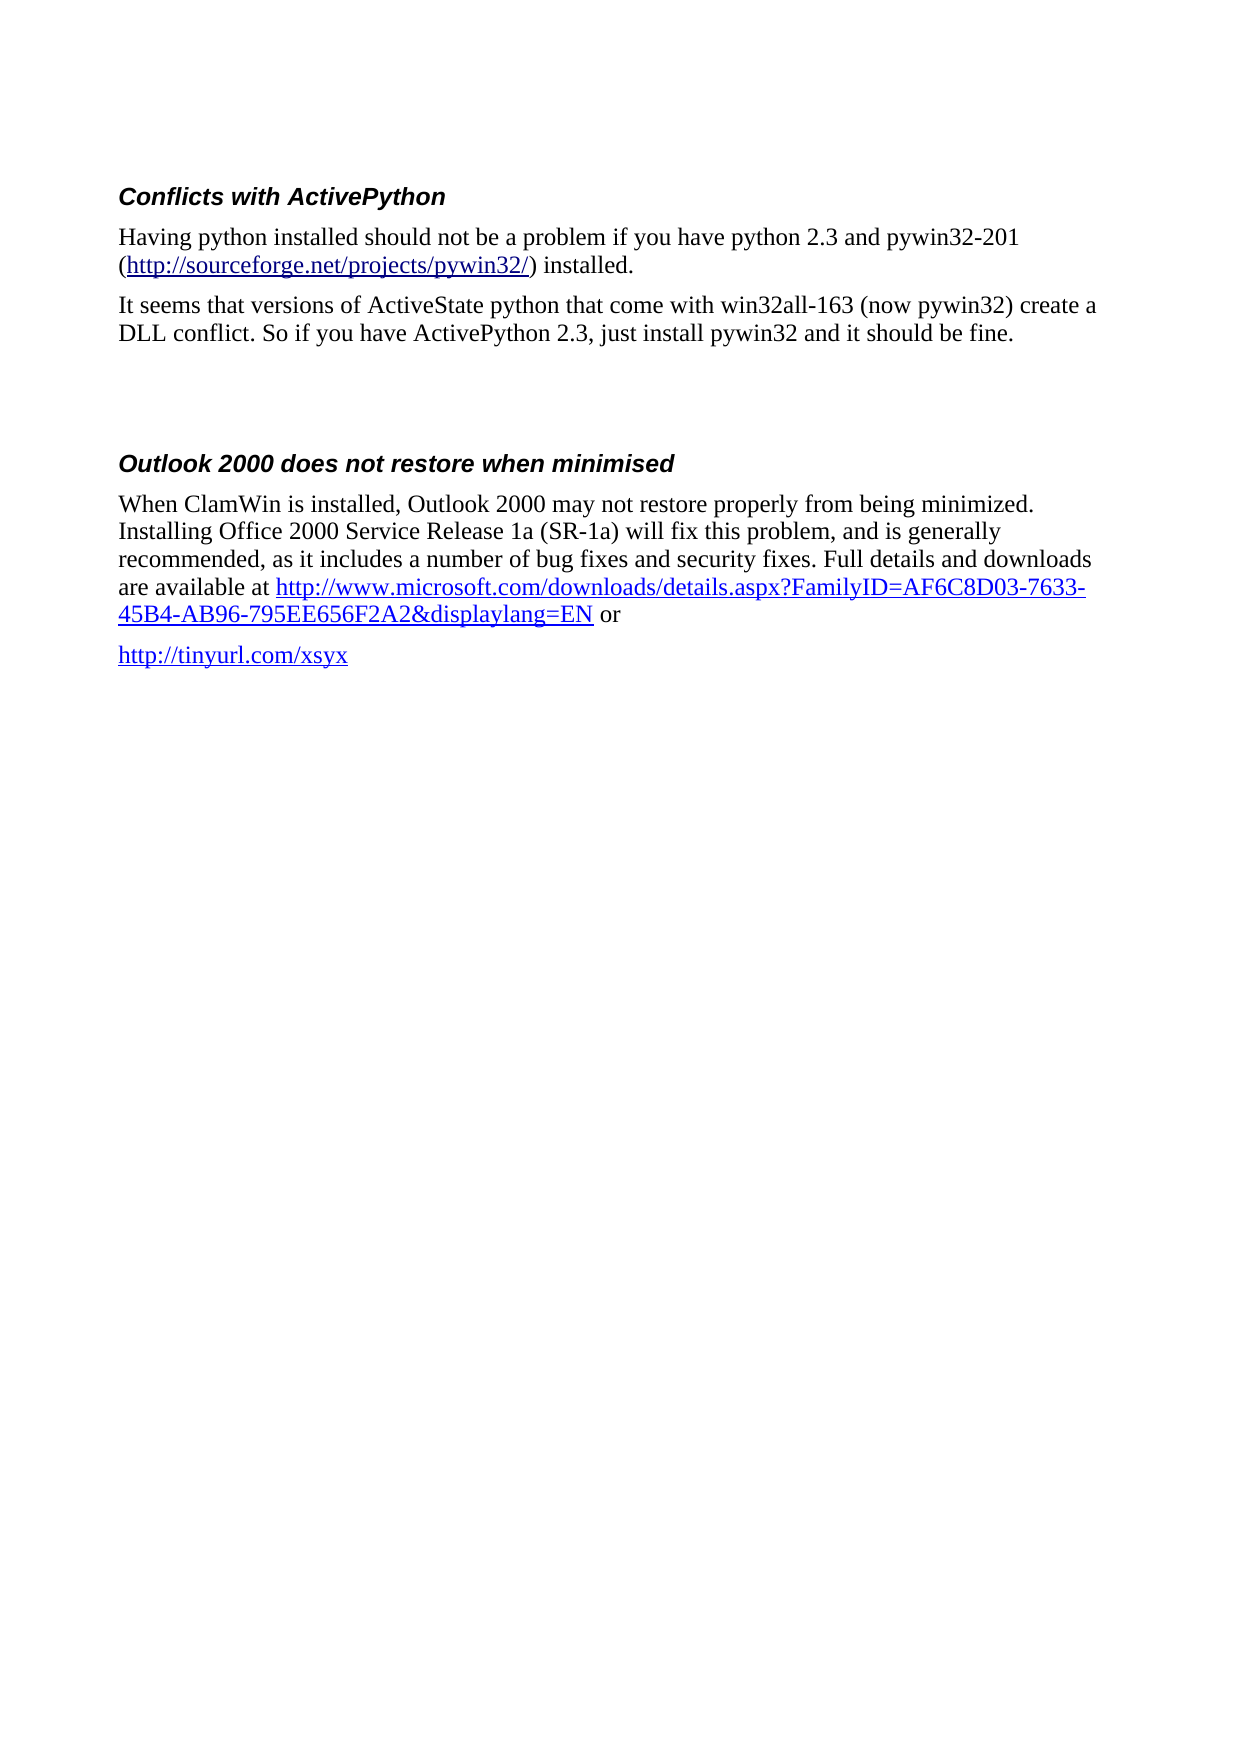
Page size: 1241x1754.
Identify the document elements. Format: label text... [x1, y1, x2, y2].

subtitle Outlook 2000 does not restore when minimised [118, 449, 1122, 477]
text Having python installed should not be a problem if you have python 2.3 and pywin32-201 (http://sourceforge.net/projects/pywin32/) installed. [118, 223, 1122, 279]
subtitle Conflicts with ActivePython [118, 183, 1122, 211]
text It seems that versions of ActiveState python that come with win32all-163 (now pywin32) create a DLL conflict. So if you have ActivePython 2.3, just install pywin32 and it should be fine. [118, 291, 1122, 347]
text http://tinyurl.com/xsyx [118, 641, 1122, 668]
text When ClamWin is installed, Outlook 2000 may not restore properly from being minimized. Installing Office 2000 Service Release 1a (SR-1a) will fix this problem, and is generally recommended, as it includes a number of bug fixes and security fixes. Full details and downloads are available at http://www.microsoft.com/downloads/details.aspx?FamilyID=AF6C8D03-7633-45B4-AB96-795EE656F2A2&displaylang=EN or [118, 490, 1122, 628]
